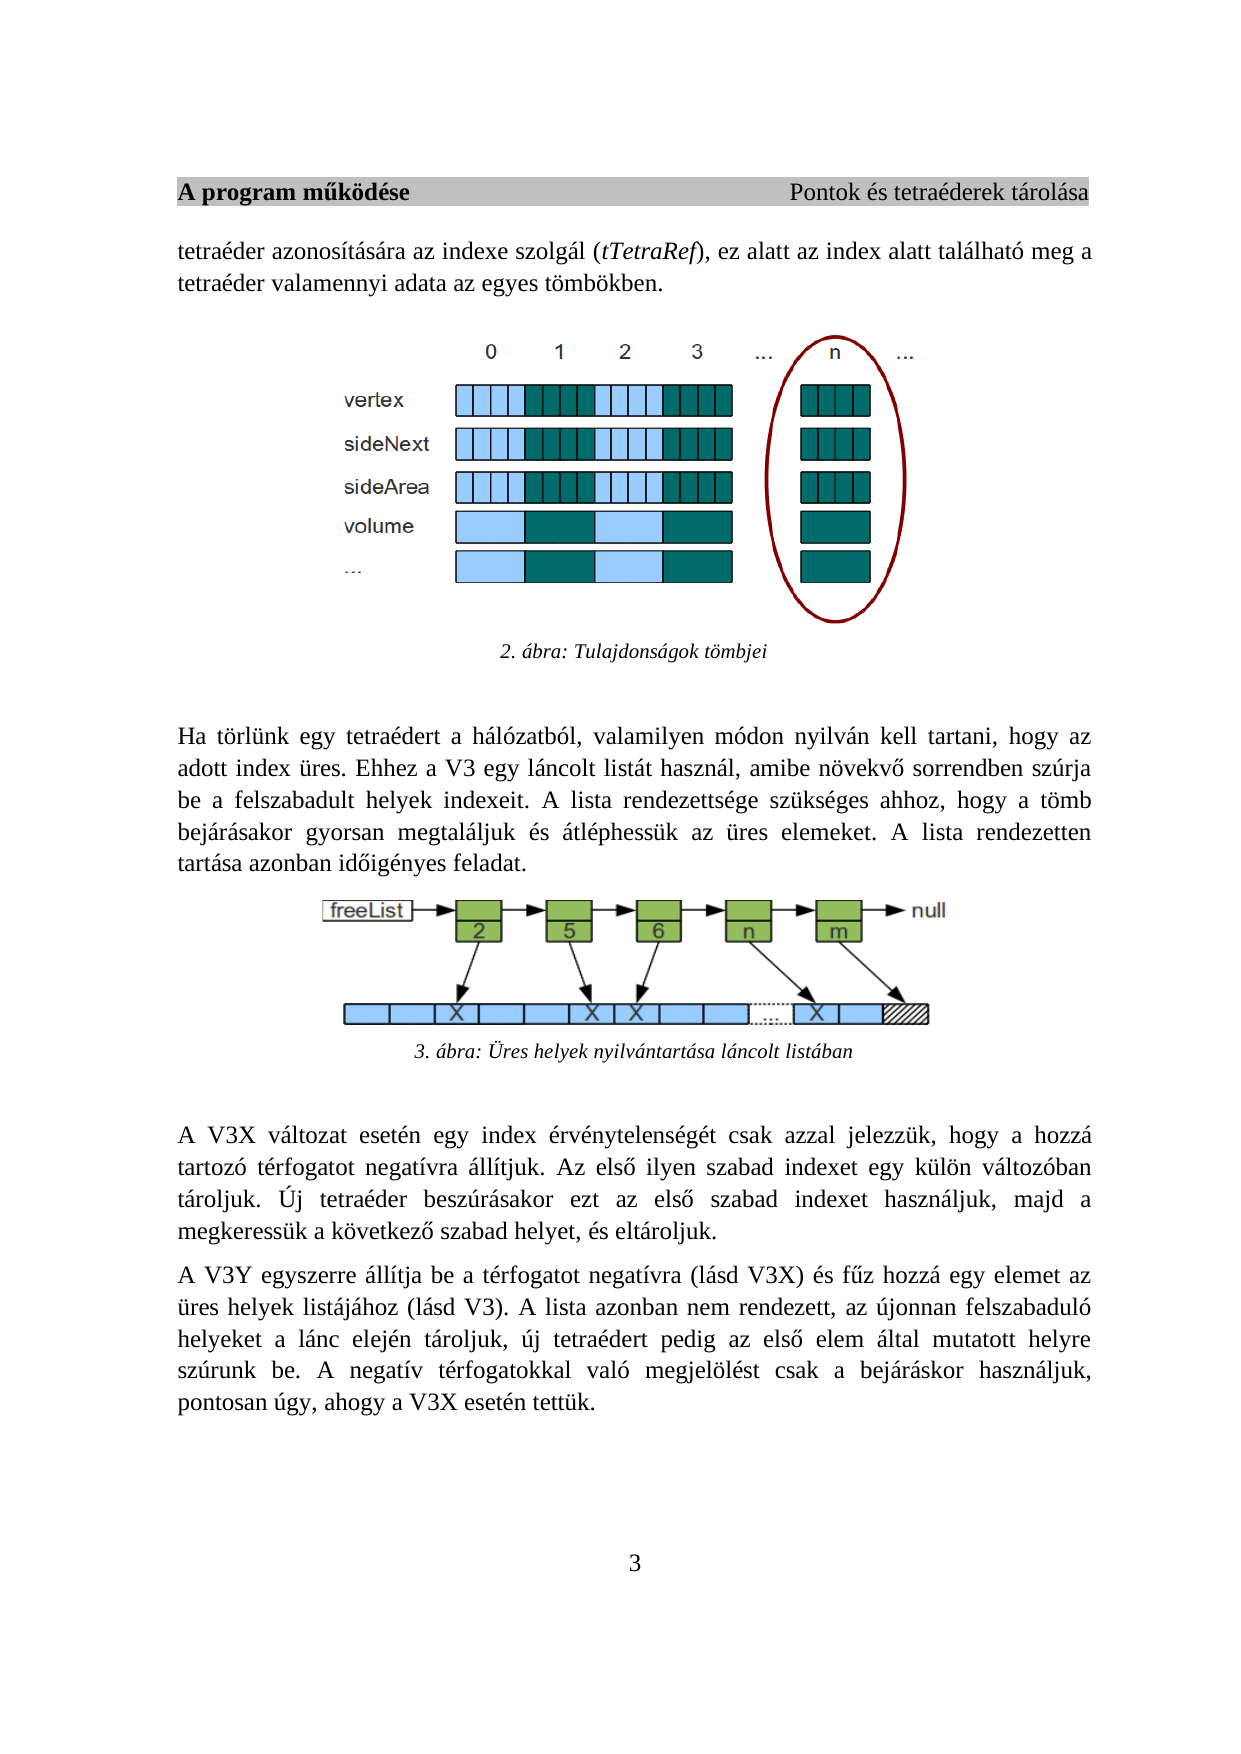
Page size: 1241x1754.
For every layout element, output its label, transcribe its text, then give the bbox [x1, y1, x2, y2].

text A V3X változat esetén egy index érvénytelenségét csak azzal jelezzük, hogy a hozzá tartozó térfogatot negatívra állítjuk. Az első ilyen szabad indexet egy külön változóban tároljuk. Új tetraéder beszúrásakor ezt az első szabad indexet használjuk, majd a megkeressük a következő szabad helyet, és eltároljuk. [177, 1120, 1093, 1245]
text Ha törlünk egy tetraédert a hálózatból, valamilyen módon nyilván kell tartani, hogy az adott index üres. Ehhez a V3 egy láncolt listát használ, amibe növekvő sorrendben szúrja be a felszabadult helyek indexeit. A lista rendezettsége szükséges ahhoz, hogy a tömb bejárásakor gyorsan megtaláljuk és átléphessük az üres elemeket. A lista rendezetten tartása azonban időigényes feladat. [177, 721, 1093, 877]
text 3. ábra: Üres helyek nyilvántartása láncolt listában [306, 1033, 964, 1063]
text tetraéder azonosítására az indexe szolgál (tTetraRef), ez alatt az index alatt található meg a tetraéder valamennyi adata az egyes tömbökben. [177, 236, 1093, 297]
picture [322, 900, 952, 1025]
text 2. ábra: Tulajdonságok tömbjei [319, 633, 951, 663]
text A V3Y egyszerre állítja be a térfogatot negatívra (lásd V3X) és fűz hozzá egy elemet az üres helyek listájához (lásd V3). A lista azonban nem rendezett, az újonnan felszabaduló helyeket a lánc elején tároljuk, új tetraédert pedig az első elem által mutatott helyre szúrunk be. A negatív térfogatokkal való megjelölést csak a bejáráskor használjuk, pontosan úgy, ahogy a V3X esetén tettük. [177, 1260, 1093, 1416]
picture [335, 335, 939, 624]
